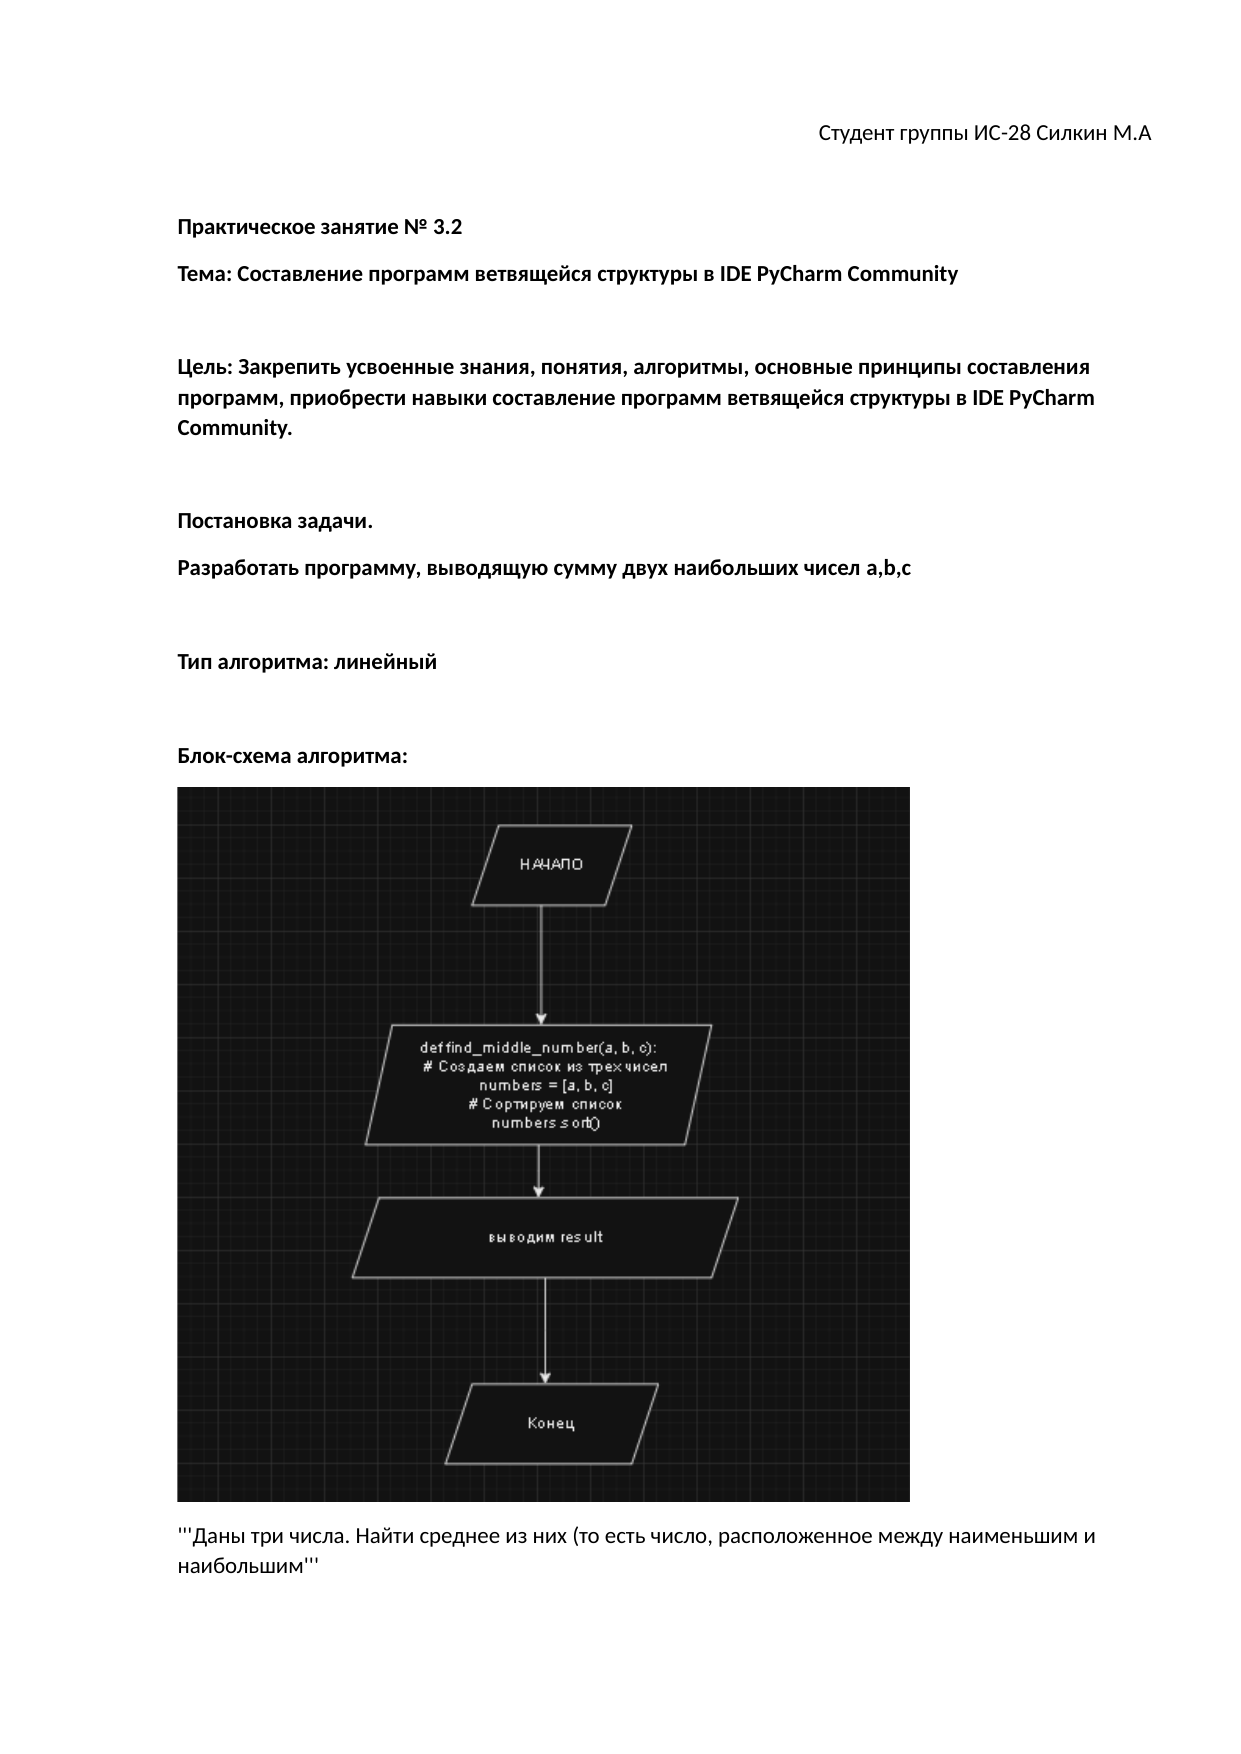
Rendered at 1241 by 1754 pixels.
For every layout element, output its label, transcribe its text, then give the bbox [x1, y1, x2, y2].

text Постановка задачи. [177, 507, 1152, 535]
text Блок-схема алгоритма: [177, 741, 1152, 769]
text Практическое занятие № 3.2 [177, 212, 1152, 240]
text Тип алгоритма: линейный [177, 647, 1152, 675]
text Студент группы ИС-28 Силкин М.А [177, 118, 1152, 146]
text Цель: Закрепить усвоенные знания, понятия, алгоритмы, основные принципы составления программ, приобрести навыки составление программ ветвящейся структуры в IDE PyCharm Community. [177, 352, 1152, 441]
text Разработать программу, выводящую сумму двух наибольших чисел a,b,c [177, 553, 1152, 582]
text '''Даны три числа. Найти среднее из них (то есть число, расположенное между наименьшим и наибольшим''' [177, 1521, 1152, 1579]
picture [177, 787, 910, 1502]
text Тема: Cоставление программ ветвящейся структуры в IDE PyCharm Community [177, 259, 1152, 287]
